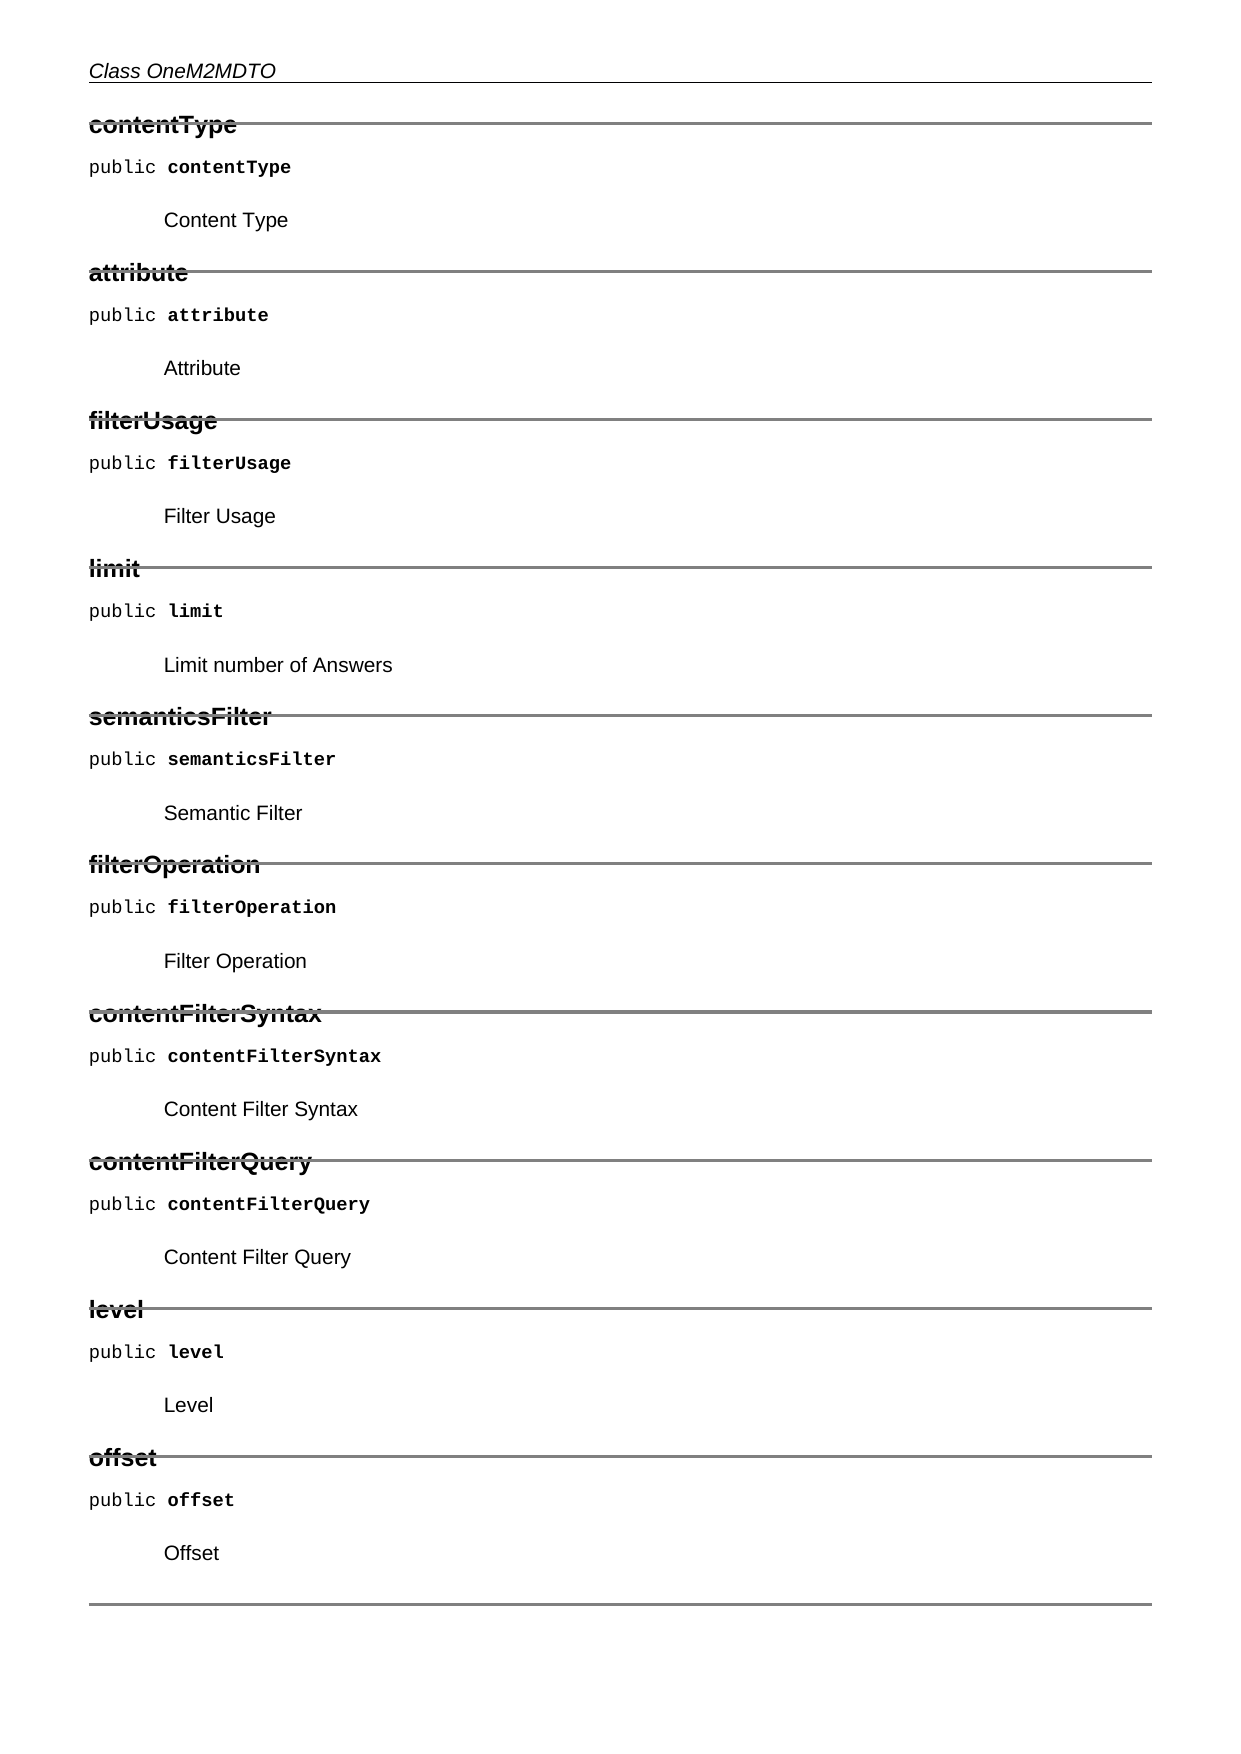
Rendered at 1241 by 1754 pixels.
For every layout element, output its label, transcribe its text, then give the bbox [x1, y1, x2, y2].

text public filterOperation [88, 898, 1152, 919]
text public offset [88, 1491, 1152, 1512]
subtitle limit [88, 574, 1152, 578]
text Content Filter Syntax [163, 1097, 1152, 1121]
text Content Type [163, 208, 1152, 232]
text public filterUsage [88, 454, 1152, 475]
text Limit number of Answers [163, 652, 1152, 676]
text public attribute [88, 306, 1152, 327]
subtitle offset [88, 1463, 1152, 1467]
text public semanticsFilter [88, 750, 1152, 771]
text Offset [163, 1541, 1152, 1565]
text Filter Operation [163, 949, 1152, 973]
text Attribute [163, 356, 1152, 380]
text Content Filter Query [163, 1245, 1152, 1269]
subtitle filterUsage [88, 426, 198, 430]
text Semantic Filter [163, 801, 1152, 824]
subtitle filterUsage [201, 426, 1152, 430]
text Level [163, 1393, 1152, 1417]
text public level [88, 1343, 1152, 1364]
subtitle attribute [88, 278, 1152, 282]
text public limit [88, 602, 1152, 623]
text Filter Usage [163, 504, 1152, 528]
text public contentFilterSyntax [88, 1046, 1152, 1068]
text public contentType [88, 158, 1152, 179]
text public contentFilterQuery [88, 1194, 1152, 1216]
